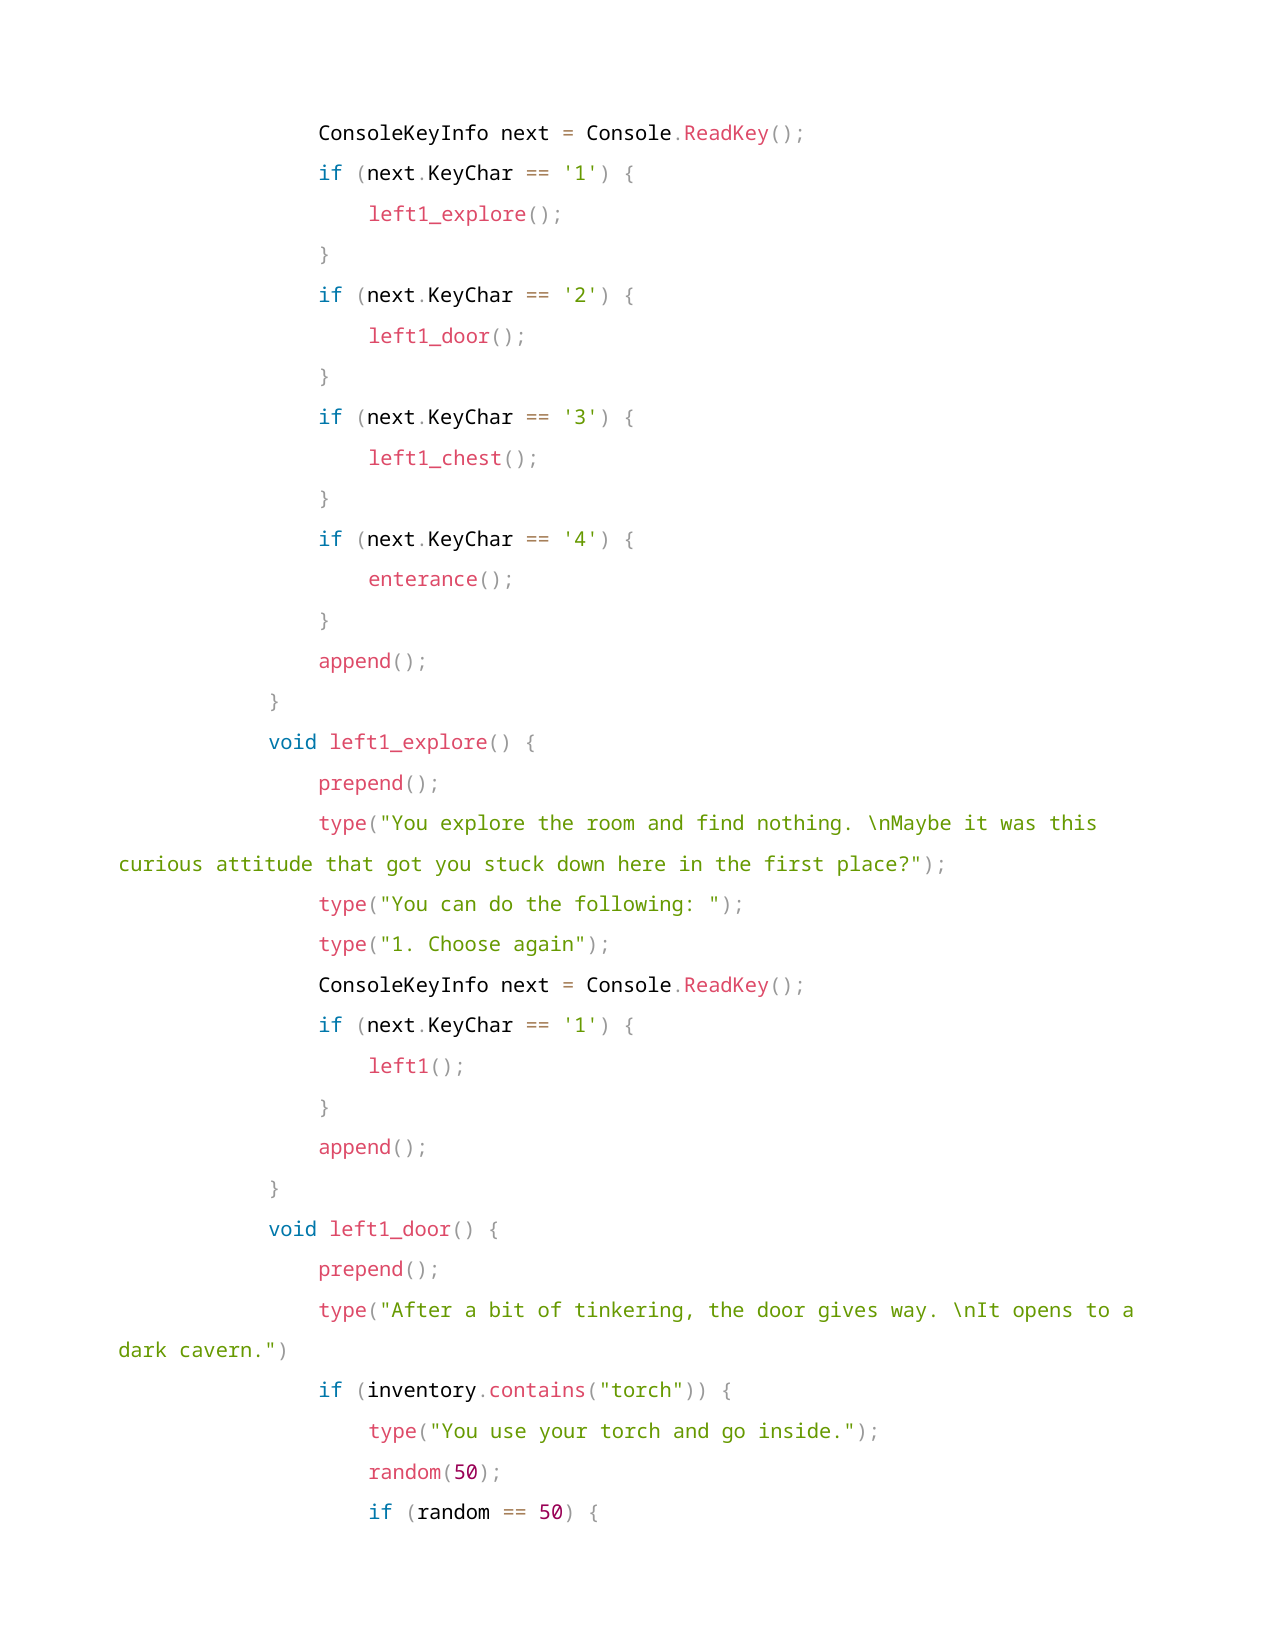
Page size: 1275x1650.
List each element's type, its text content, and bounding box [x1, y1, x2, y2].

text type("You can do the following: "); [118, 889, 1157, 917]
text left1_chest(); [118, 443, 1157, 471]
text left1_explore(); [118, 199, 1157, 227]
text if (next.KeyChar == '2') { [118, 281, 1157, 309]
text random(50); [118, 1457, 1157, 1485]
text ConsoleKeyInfo next = Console.ReadKey(); [118, 118, 1157, 146]
text if (random == 50) { [118, 1498, 1157, 1526]
text left1(); [118, 1052, 1157, 1080]
text prepend(); [118, 1255, 1157, 1283]
text if (next.KeyChar == '4') { [118, 524, 1157, 552]
text if (inventory.contains("torch")) { [118, 1376, 1157, 1404]
text type("1. Choose again"); [118, 930, 1157, 958]
text type("You explore the room and find nothing. \nMaybe it was this curious attitude that got you stuck down here in the first place?"); [118, 809, 1157, 877]
text } [118, 362, 1157, 390]
text prepend(); [118, 768, 1157, 796]
text } [118, 606, 1157, 634]
text if (next.KeyChar == '3') { [118, 402, 1157, 431]
text append(); [118, 1133, 1157, 1161]
text void left1_door() { [118, 1214, 1157, 1242]
text append(); [118, 646, 1157, 674]
text } [118, 1092, 1157, 1120]
text } [118, 484, 1157, 512]
text } [118, 1174, 1157, 1202]
text if (next.KeyChar == '1') { [118, 1011, 1157, 1039]
text } [118, 240, 1157, 268]
text if (next.KeyChar == '1') { [118, 159, 1157, 187]
text left1_door(); [118, 321, 1157, 349]
text ConsoleKeyInfo next = Console.ReadKey(); [118, 971, 1157, 998]
text type("After a bit of tinkering, the door gives way. \nIt opens to a dark cavern.") [118, 1296, 1157, 1364]
text enterance(); [118, 565, 1157, 593]
text } [118, 687, 1157, 715]
text type("You use your torch and go inside."); [118, 1417, 1157, 1445]
text void left1_explore() { [118, 727, 1157, 756]
